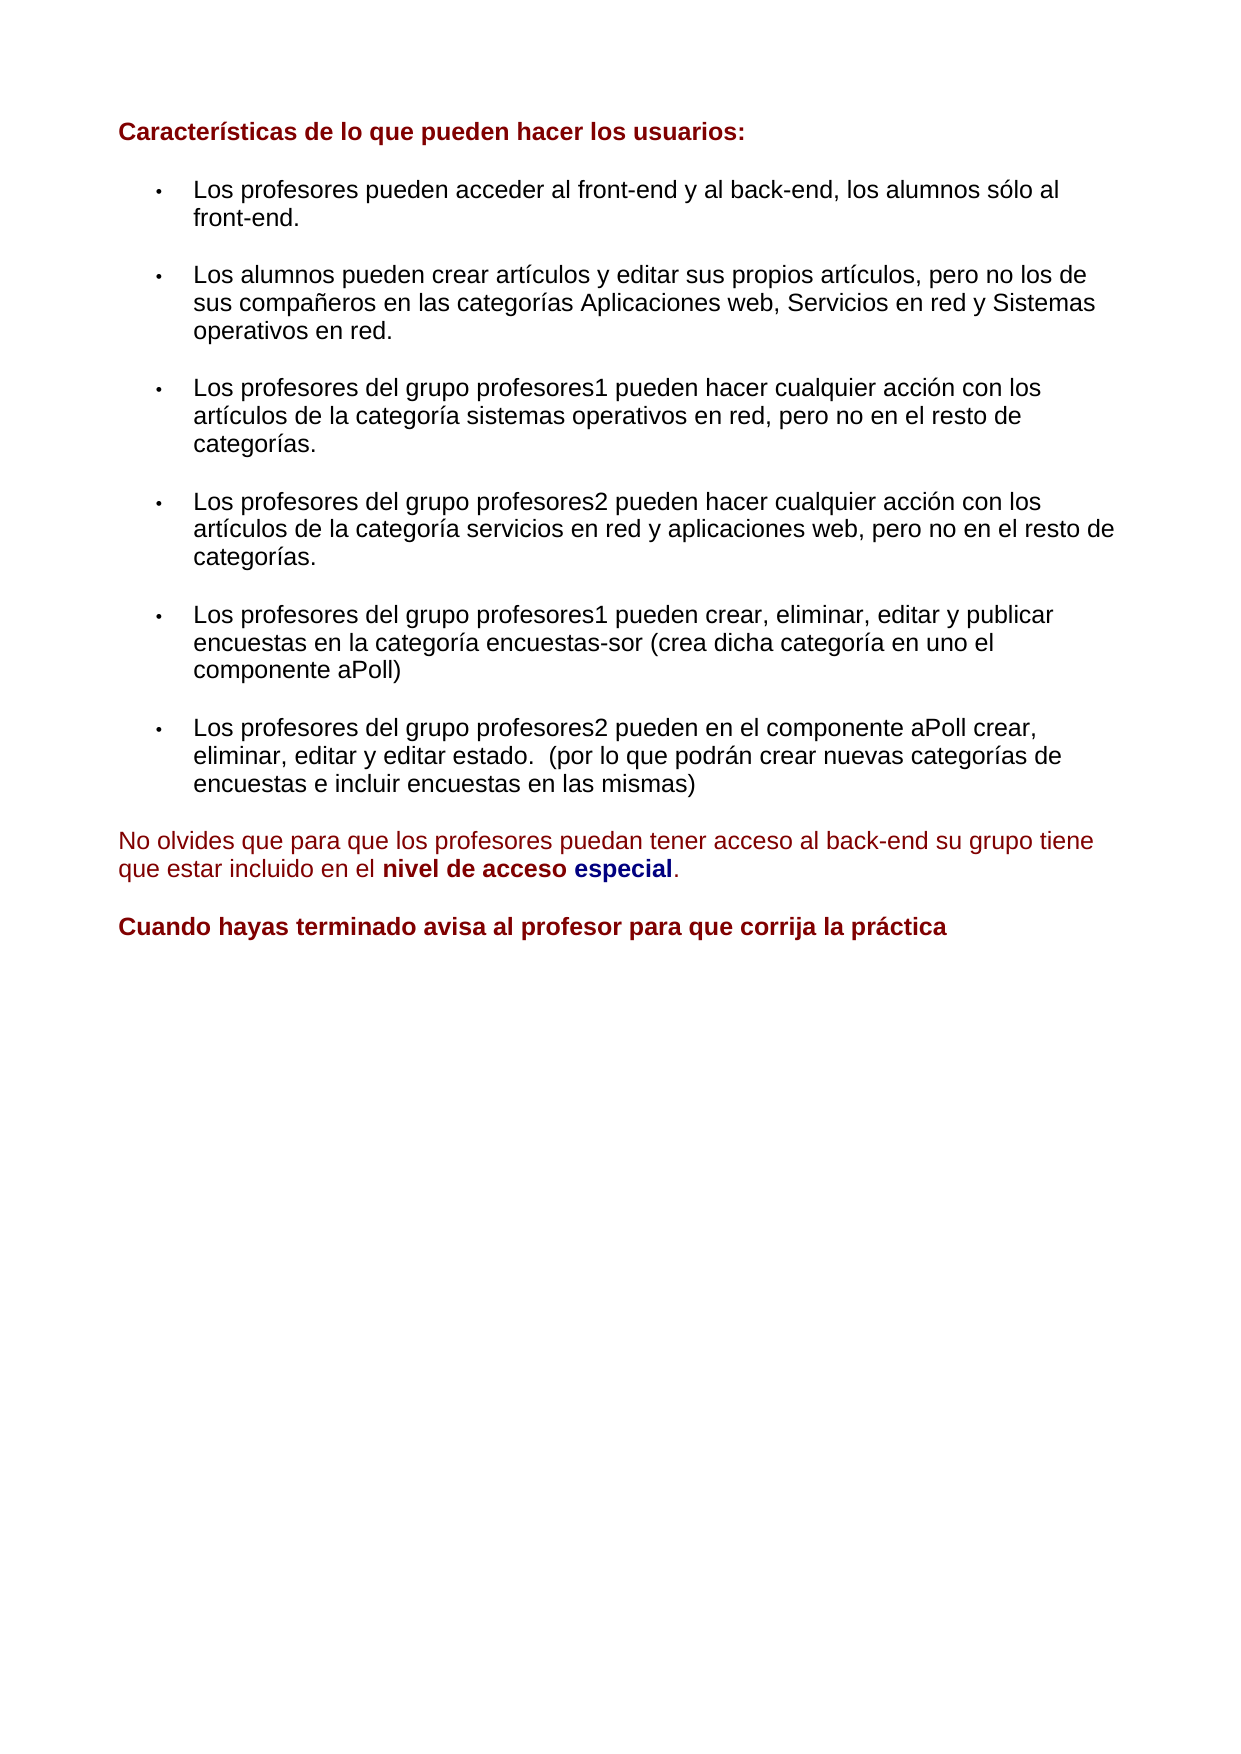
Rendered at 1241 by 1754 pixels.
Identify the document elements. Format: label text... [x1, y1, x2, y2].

text No olvides que para que los profesores puedan tener acceso al back-end su grupo tiene que estar incluido en el nivel de acceso especial. [118, 827, 1122, 883]
list Los profesores pueden acceder al front-end y al back-end, los alumnos sólo al front-end. [156, 176, 1122, 231]
text Características de lo que pueden hacer los usuarios: [118, 118, 1122, 146]
list Los profesores del grupo profesores1 pueden crear, eliminar, editar y publicar encuestas en la categoría encuestas-sor (crea dicha categoría en uno el componente aPoll) [156, 601, 1122, 684]
list Los profesores del grupo profesores2 pueden en el componente aPoll crear, eliminar, editar y editar estado. (por lo que podrán crear nuevas categorías de encuestas e incluir encuestas en las mismas) [156, 714, 1122, 797]
text Cuando hayas terminado avisa al profesor para que corrija la práctica [118, 912, 1122, 940]
list Los profesores del grupo profesores1 pueden hacer cualquier acción con los artículos de la categoría sistemas operativos en red, pero no en el resto de categorías. [156, 374, 1122, 458]
list Los alumnos pueden crear artículos y editar sus propios artículos, pero no los de sus compañeros en las categorías Aplicaciones web, Servicios en red y Sistemas operativos en red. [156, 261, 1122, 344]
list Los profesores del grupo profesores2 pueden hacer cualquier acción con los artículos de la categoría servicios en red y aplicaciones web, pero no en el resto de categorías. [156, 487, 1122, 571]
